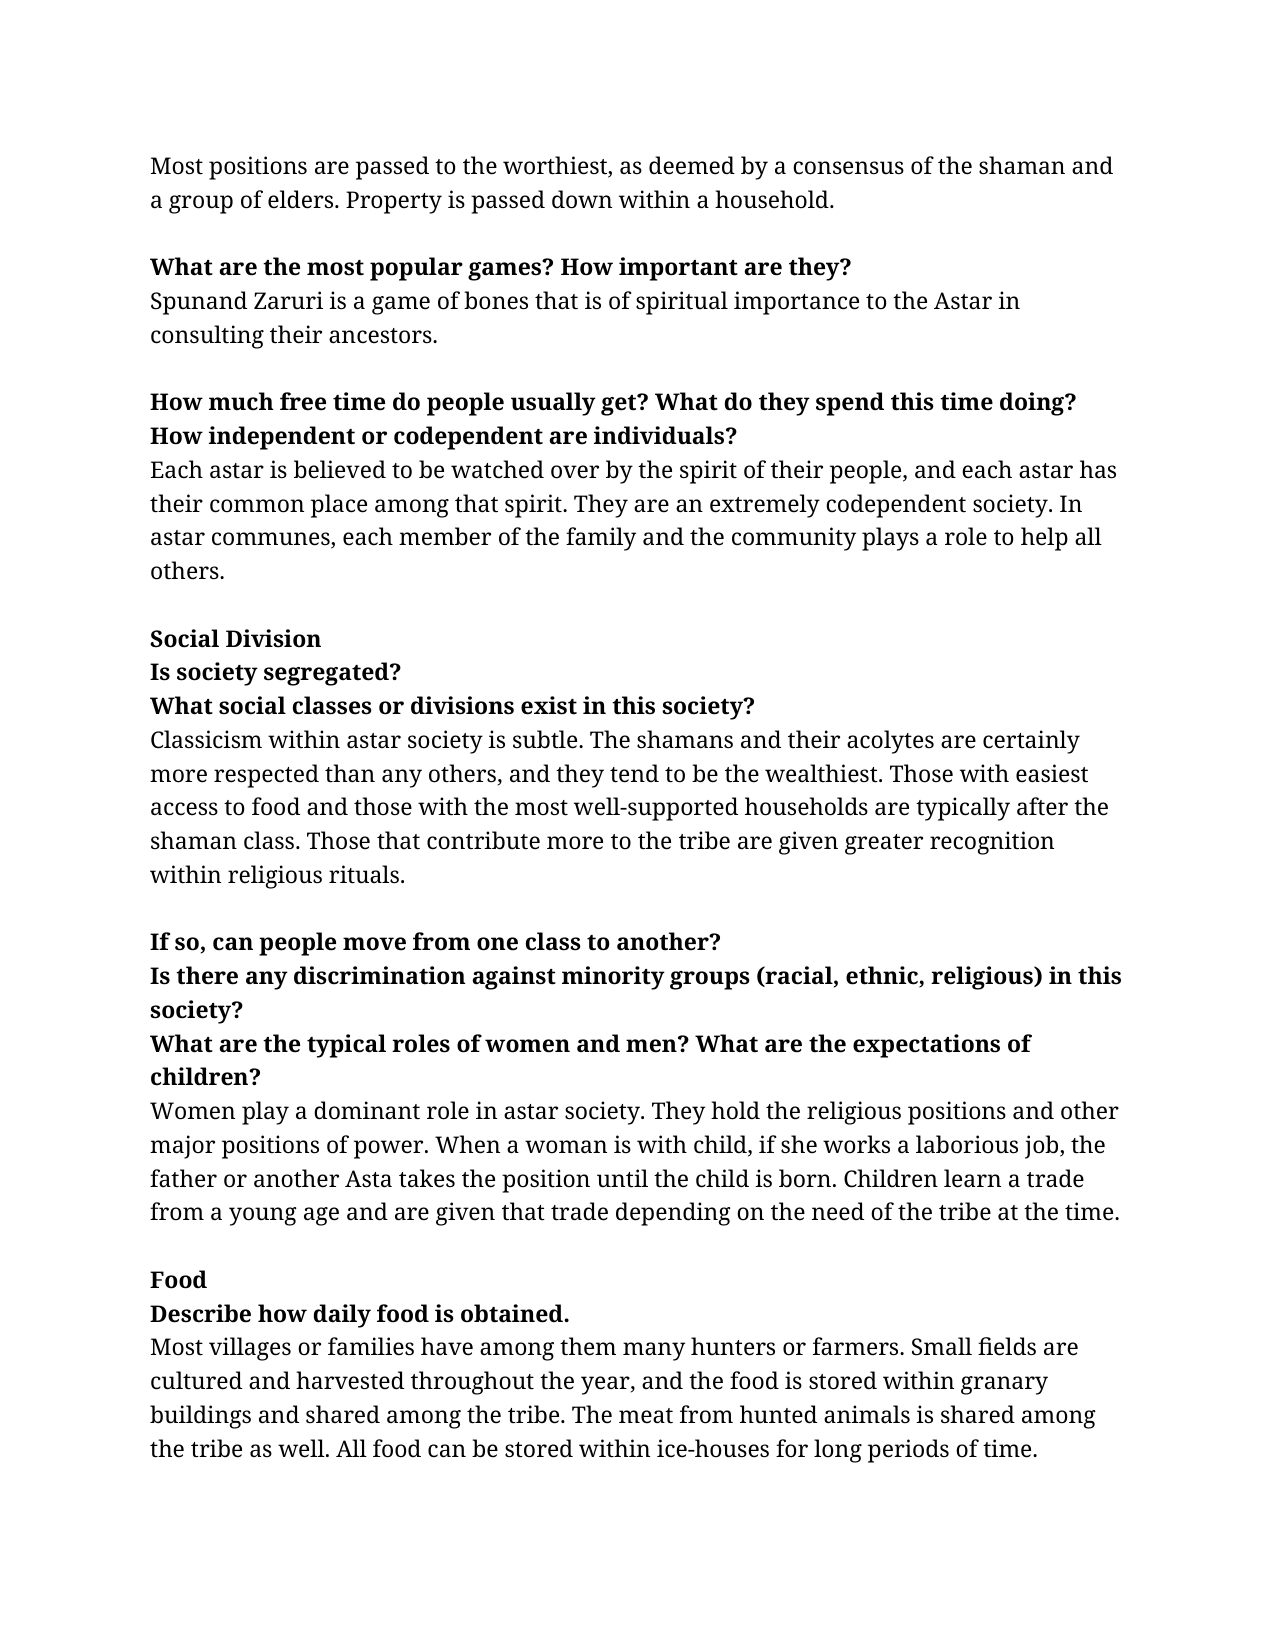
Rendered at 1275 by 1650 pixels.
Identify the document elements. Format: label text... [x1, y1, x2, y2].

text What are the most popular games? How important are they? Spunand Zaruri is a game of bones that is of spiritual importance to the Astar in consulting their ancestors. [150, 217, 1125, 350]
text Food Describe how daily food is obtained. Most villages or families have among them many hunters or farmers. Small fields are cultured and harvested throughout the year, and the food is stored within granary buildings and shared among the tribe. The meat from hunted animals is shared among the tribe as well. All food can be stored within ice-houses for long periods of time. [150, 1230, 1125, 1464]
text Is society segregated? What social classes or divisions exist in this society? [150, 656, 1125, 721]
text If so, can people move from one class to another? Is there any discrimination against minority groups (racial, ethnic, religious) in this society? What are the typical roles of women and men? What are the expectations of children? Women play a dominant role in astar society. They hold the religious positions and other major positions of power. When a woman is with child, if she works a laborious job, the father or another Asta takes the position until the child is born. Children learn a trade from a young age and are given that trade depending on the need of the tribe at the time. [150, 892, 1125, 1227]
text Social Division [150, 622, 1125, 654]
text Most positions are passed to the worthiest, as deemed by a consensus of the shaman and a group of elders. Property is passed down within a household. [150, 150, 1125, 215]
text Classicism within astar society is subtle. The shamans and their acolytes are certainly more respected than any others, and they tend to be the wealthiest. Those with easiest access to food and those with the most well-supported households are typically after the shaman class. Those that contribute more to the tribe are given greater recognition within religious rituals. [150, 724, 1125, 890]
text How much free time do people usually get? What do they spend this time doing? How independent or codependent are individuals? Each astar is believed to be watched over by the spirit of their people, and each astar has their common place among that spirit. They are an extremely codependent society. In astar communes, each member of the family and the community plays a role to help all others. [150, 386, 1125, 586]
